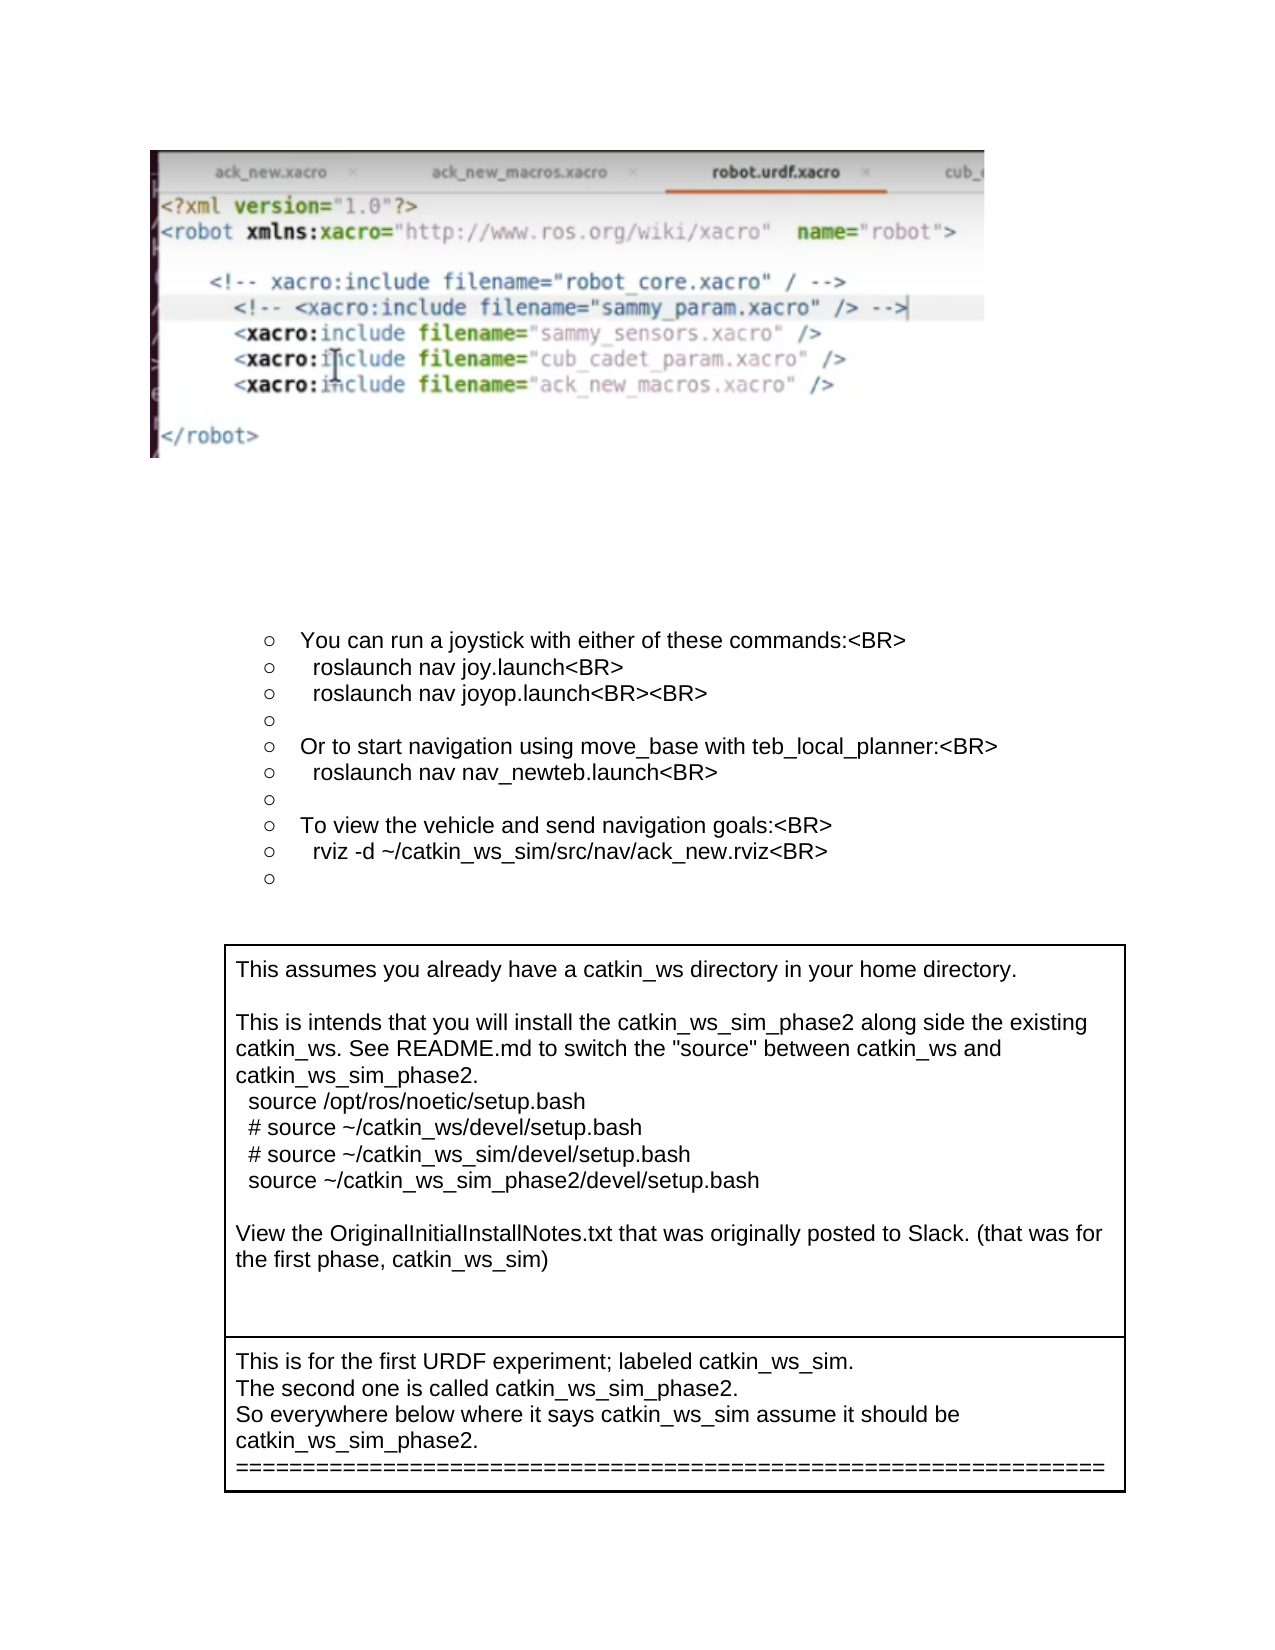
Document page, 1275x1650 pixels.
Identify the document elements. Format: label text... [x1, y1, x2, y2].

list roslaunch nav joy.launch<BR> [262, 654, 1125, 680]
table_header This assumes you already have a catkin_ws directory in your home directory. This is intends that you will install the catkin_ws_sim_phase2 along side the existing catkin_ws. See README.md to switch the "source" between catkin_ws and catkin_ws_sim_phase2. source /opt/ros/noetic/setup.bash # source ~/catkin_ws/devel/setup.bash # source ~/catkin_ws_sim/devel/setup.bash source ~/catkin_ws_sim_phase2/devel/setup.bash View the OriginalInitialInstallNotes.txt that was originally posted to Slack. (that was for the first phase, catkin_ws_sim) [226, 946, 1124, 1336]
table_cell This is for the first URDF experiment; labeled catkin_ws_sim. The second one is called catkin_ws_sim_phase2. So everywhere below where it says catkin_ws_sim assume it should be catkin_ws_sim_phase2. ================================================================= [226, 1338, 1124, 1490]
list Or to start navigation using move_base with teb_local_planner:<BR> [262, 733, 1125, 759]
list roslaunch nav joyop.launch<BR><BR> [262, 680, 1125, 707]
list rviz -d ~/catkin_ws_sim/src/nav/ack_new.rviz<BR> [262, 838, 1125, 865]
list roslaunch nav nav_newteb.launch<BR> [262, 759, 1125, 786]
picture [150, 150, 985, 458]
list To view the vehicle and send navigation goals:<BR> [262, 812, 1125, 838]
list You can run a joystick with either of these commands:<BR> [262, 627, 1125, 654]
